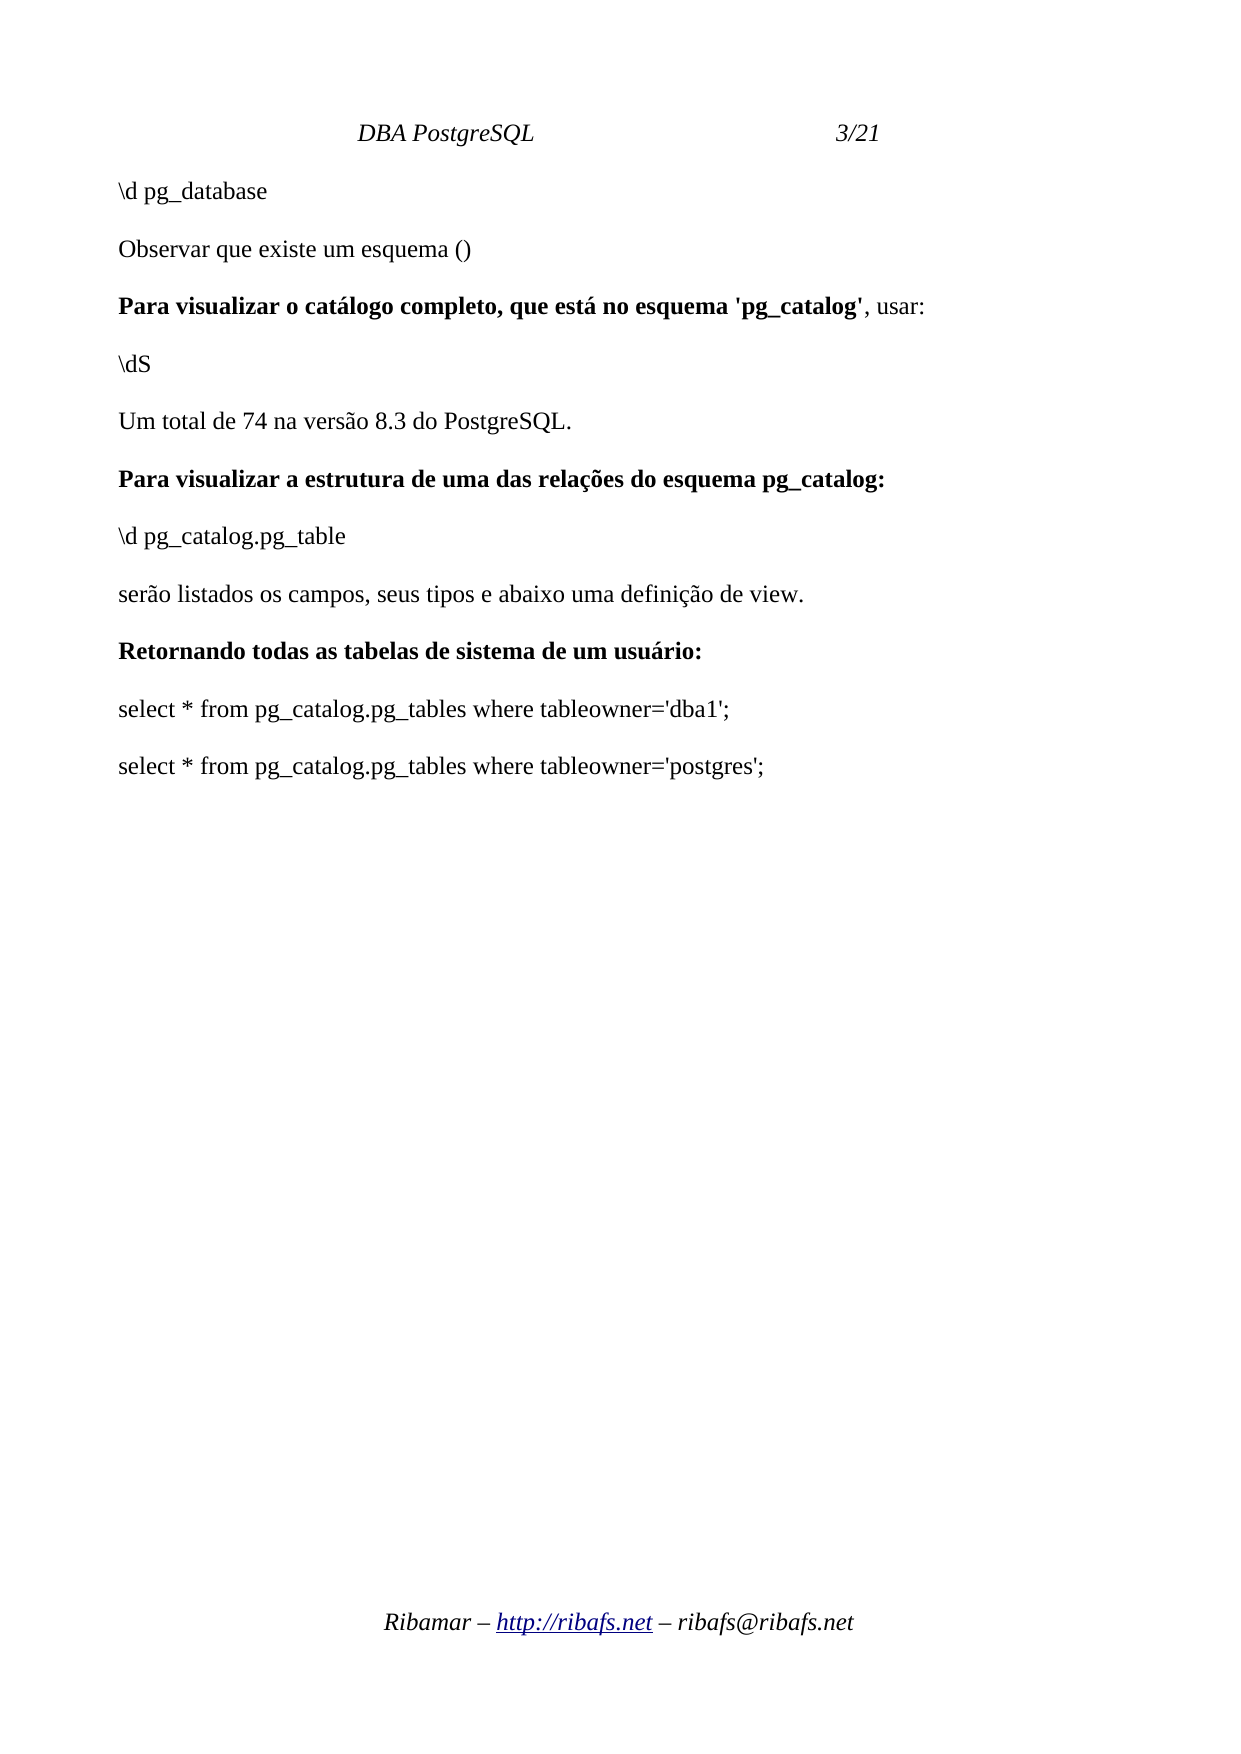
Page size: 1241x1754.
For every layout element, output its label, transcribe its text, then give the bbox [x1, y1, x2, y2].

list Para visualizar o catálogo completo, que está no esquema 'pg_catalog', usar: [118, 291, 1122, 320]
text select * from pg_catalog.pg_tables where tableowner='dba1'; [118, 694, 1122, 723]
list \d pg_database [118, 176, 1122, 205]
text select * from pg_catalog.pg_tables where tableowner='postgres'; [118, 751, 1122, 780]
list Retornando todas as tabelas de sistema de um usuário: [118, 636, 1122, 665]
list Para visualizar a estrutura de uma das relações do esquema pg_catalog: [118, 464, 1122, 493]
list serão listados os campos, seus tipos e abaixo uma definição de view. [118, 579, 1122, 608]
list \d pg_catalog.pg_table [118, 521, 1122, 550]
list \dS [118, 349, 1122, 378]
list Observar que existe um esquema () [118, 234, 1122, 263]
list Um total de 74 na versão 8.3 do PostgreSQL. [118, 406, 1122, 435]
